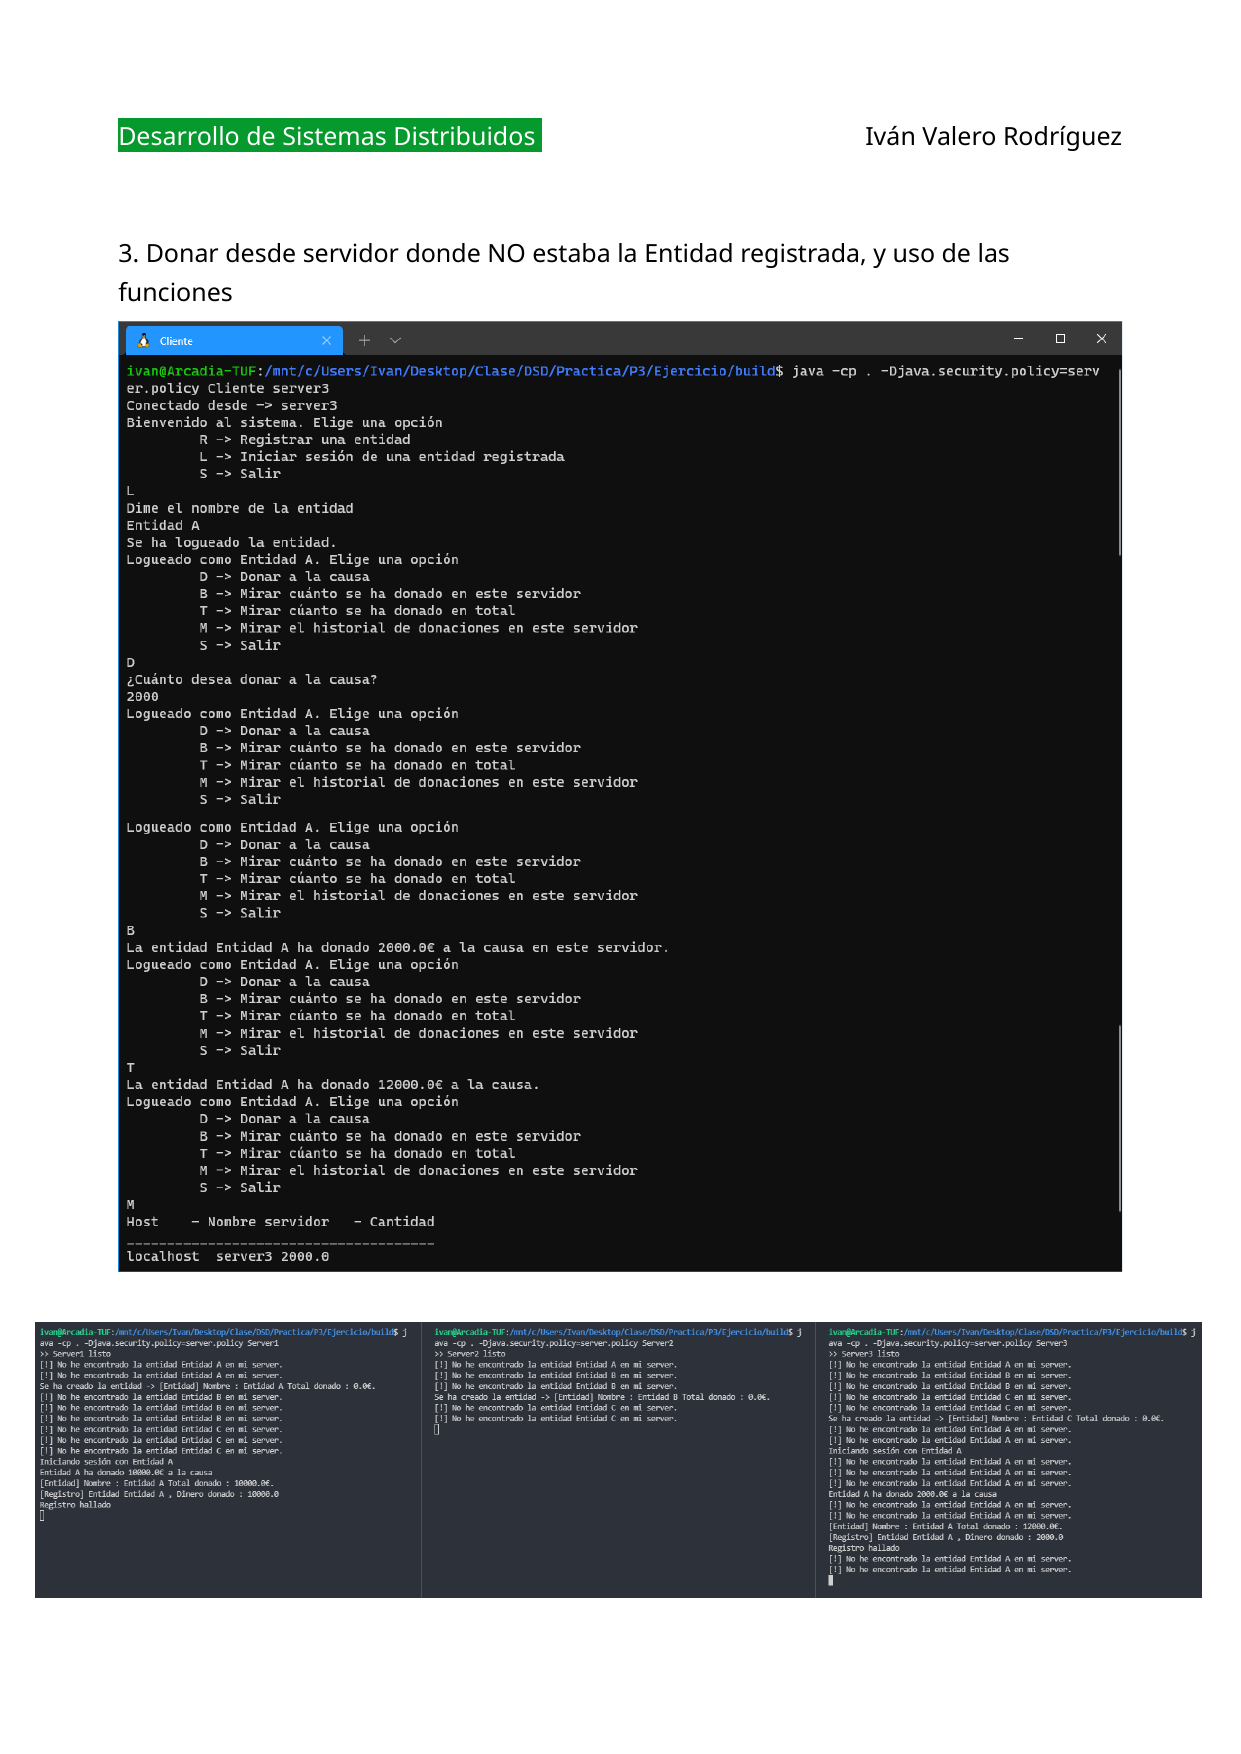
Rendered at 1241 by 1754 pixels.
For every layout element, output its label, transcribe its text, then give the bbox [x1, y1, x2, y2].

text 3. Donar desde servidor donde NO estaba la Entidad registrada, y uso de las funciones [118, 235, 1122, 309]
picture [118, 321, 1123, 1272]
picture [35, 1322, 1202, 1598]
